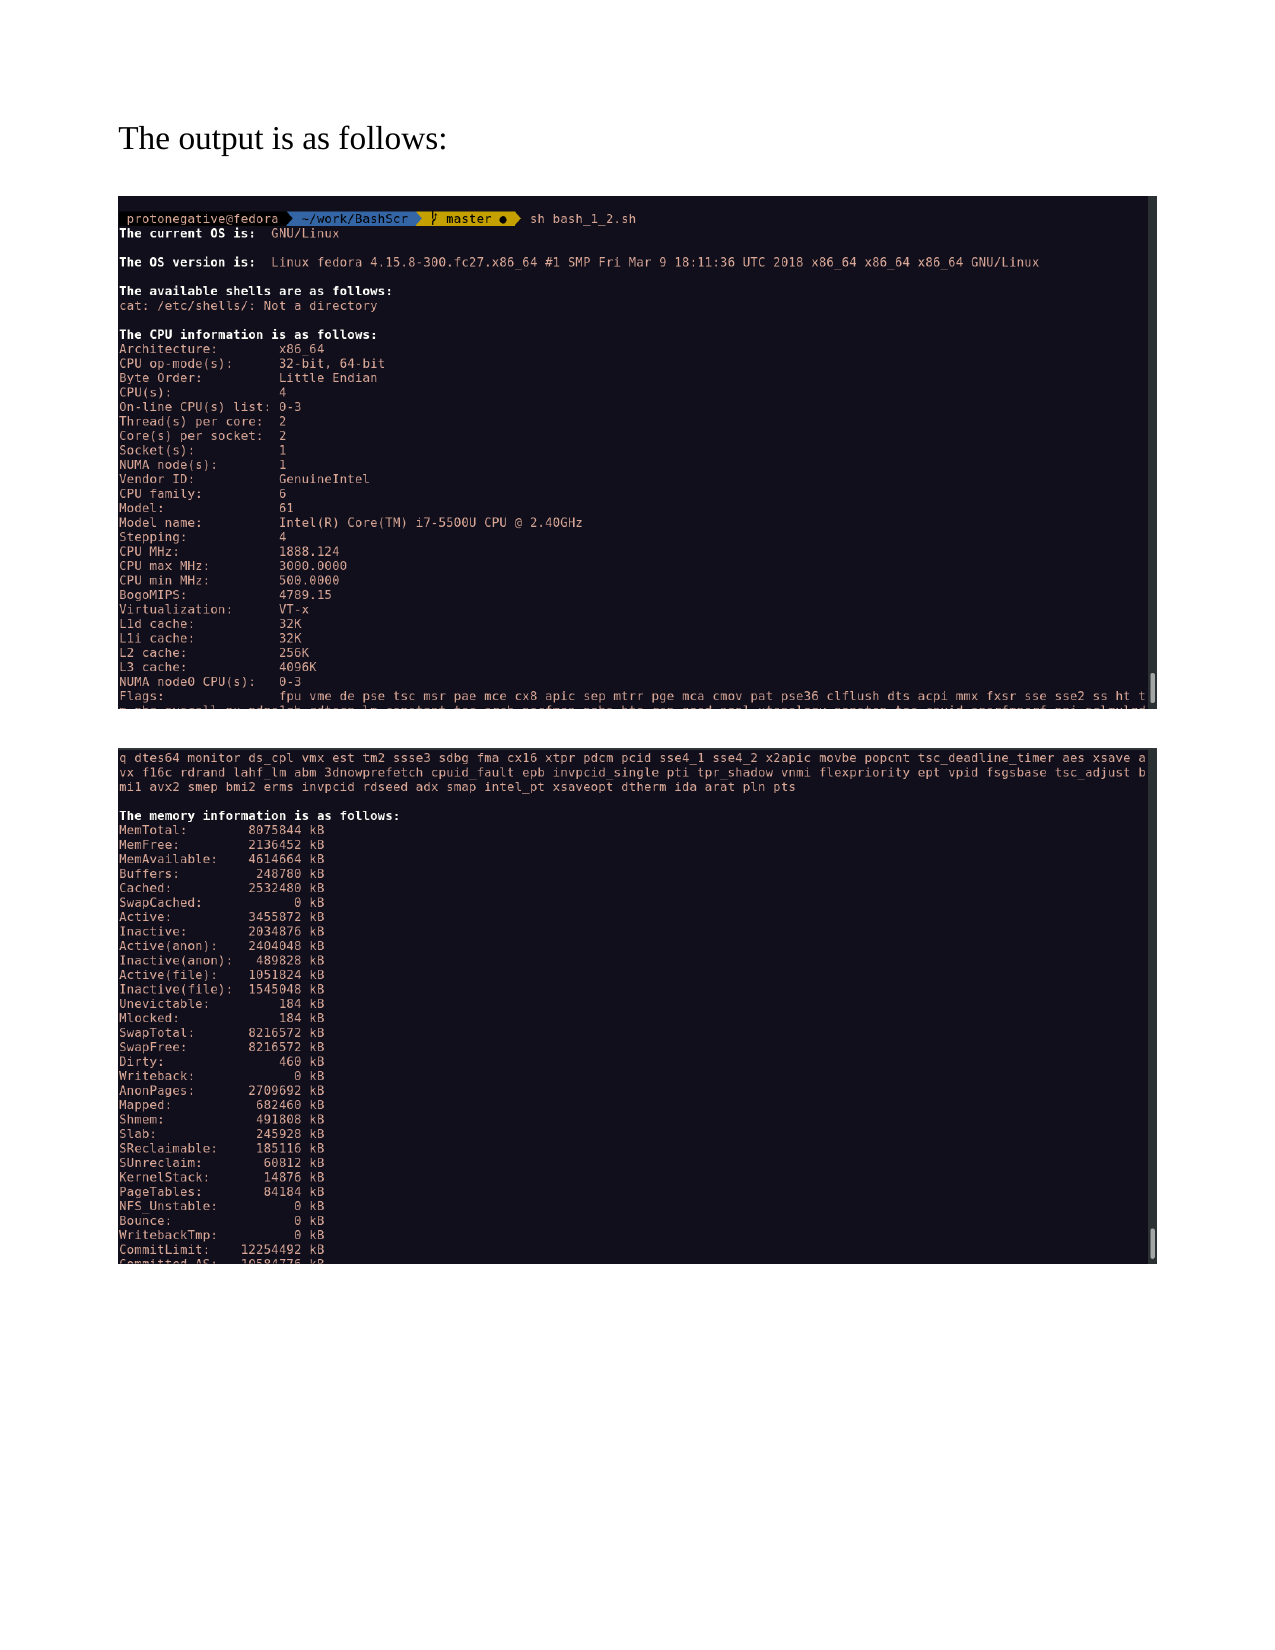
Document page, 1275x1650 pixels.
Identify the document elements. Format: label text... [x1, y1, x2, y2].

text The output is as follows: [118, 118, 1157, 156]
picture [118, 196, 1157, 709]
picture [118, 748, 1157, 1264]
